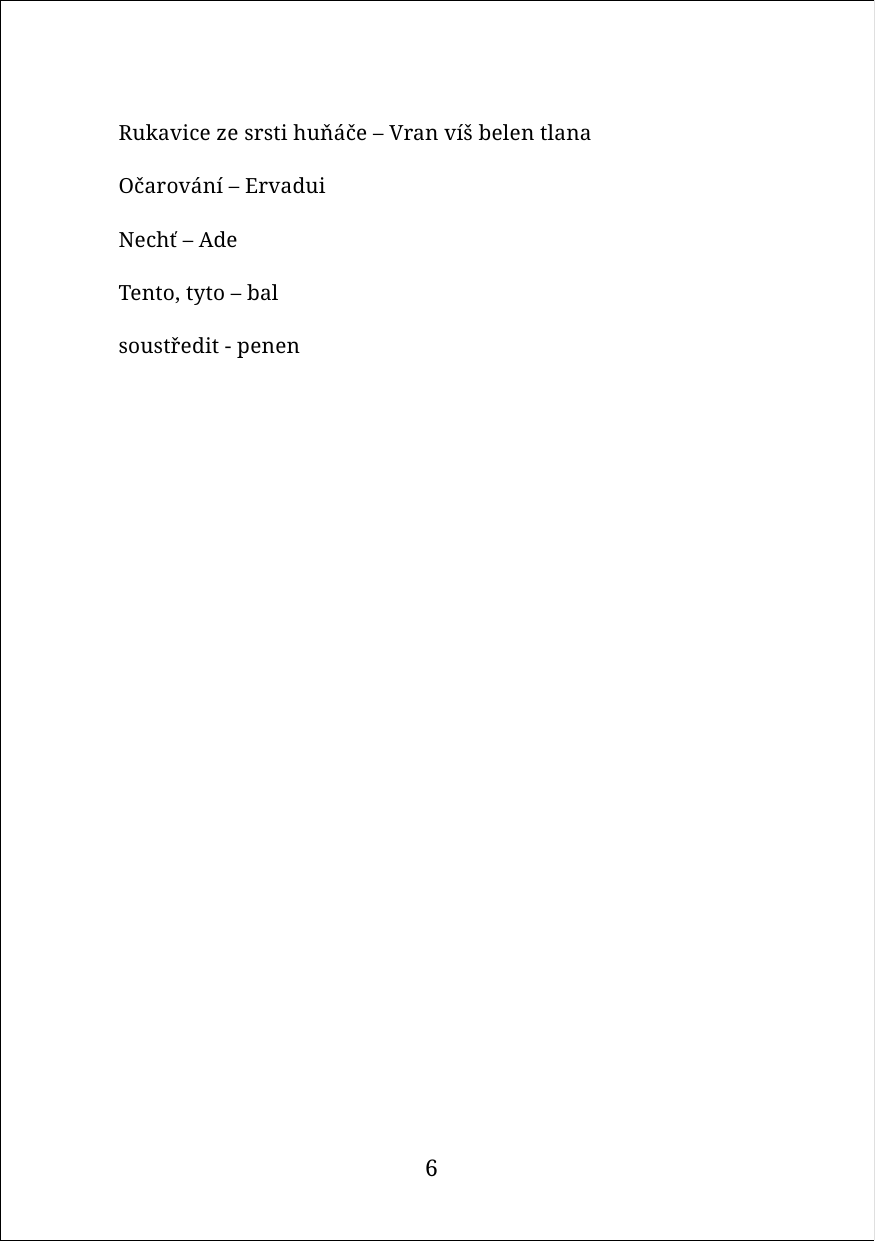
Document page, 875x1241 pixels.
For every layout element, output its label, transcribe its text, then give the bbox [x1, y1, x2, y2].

text Očarování – Ervadui [118, 171, 756, 200]
text Nechť – Ade [118, 225, 756, 253]
text soustředit - penen [118, 331, 756, 359]
text Rukavice ze srsti huňáče – Vran víš belen tlana [118, 118, 756, 147]
text Tento, tyto – bal [118, 278, 756, 306]
